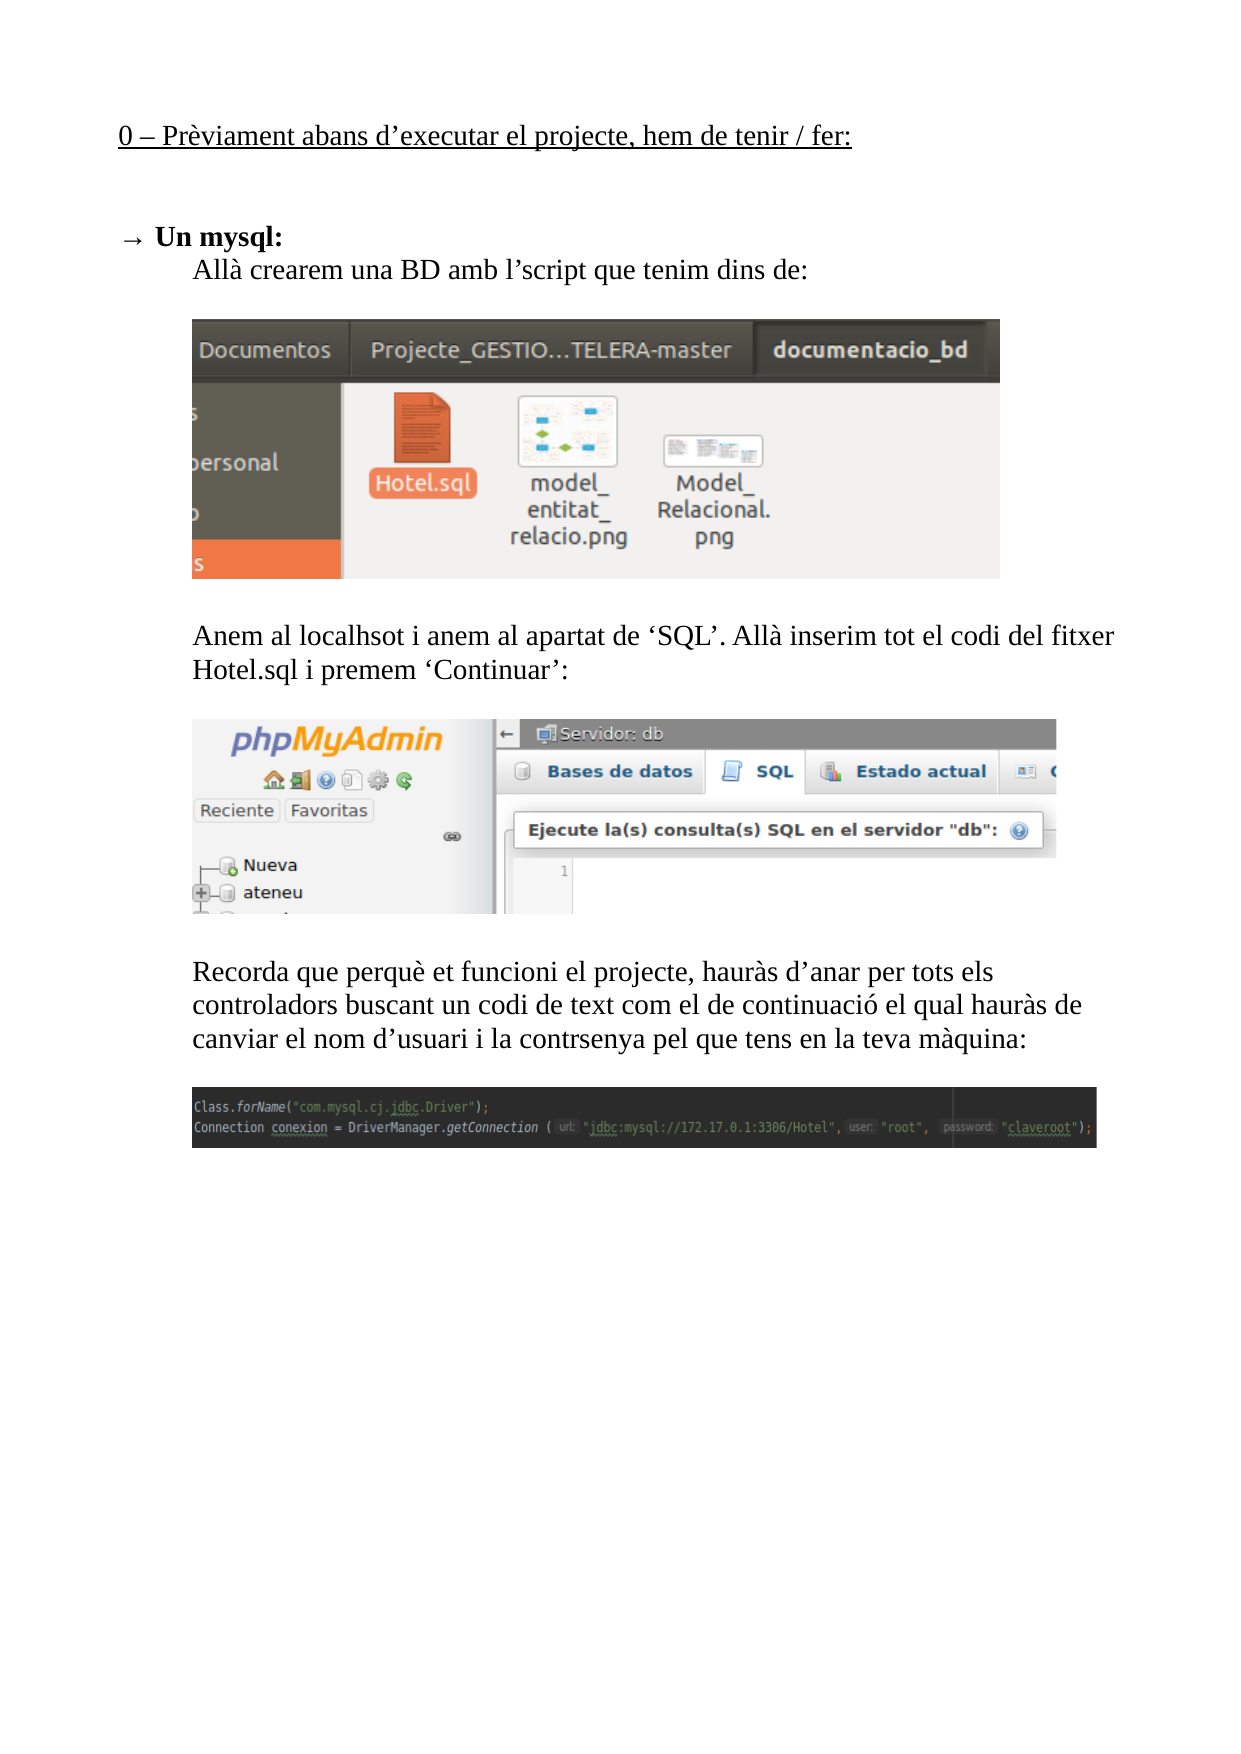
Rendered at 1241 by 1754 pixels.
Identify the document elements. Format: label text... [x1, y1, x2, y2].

text Allà crearem una BD amb l’script que tenim dins de: [118, 252, 1122, 286]
picture [192, 719, 1057, 914]
text 0 – Prèviament abans d’executar el projecte, hem de tenir / fer: [118, 118, 1122, 152]
text Anem al localhsot i anem al apartat de ‘SQL’. Allà inserim tot el codi del fitxer Hotel.sql i premem ‘Continuar’: [118, 618, 1122, 686]
text → Un mysql: [118, 219, 1122, 252]
picture [192, 319, 1000, 579]
text Recorda que perquè et funcioni el projecte, hauràs d’anar per tots els controladors buscant un codi de text com el de continuació el qual hauràs de canviar el nom d’usuari i la contrsenya pel que tens en la teva màquina: [118, 954, 1122, 1054]
picture [192, 1087, 1097, 1148]
